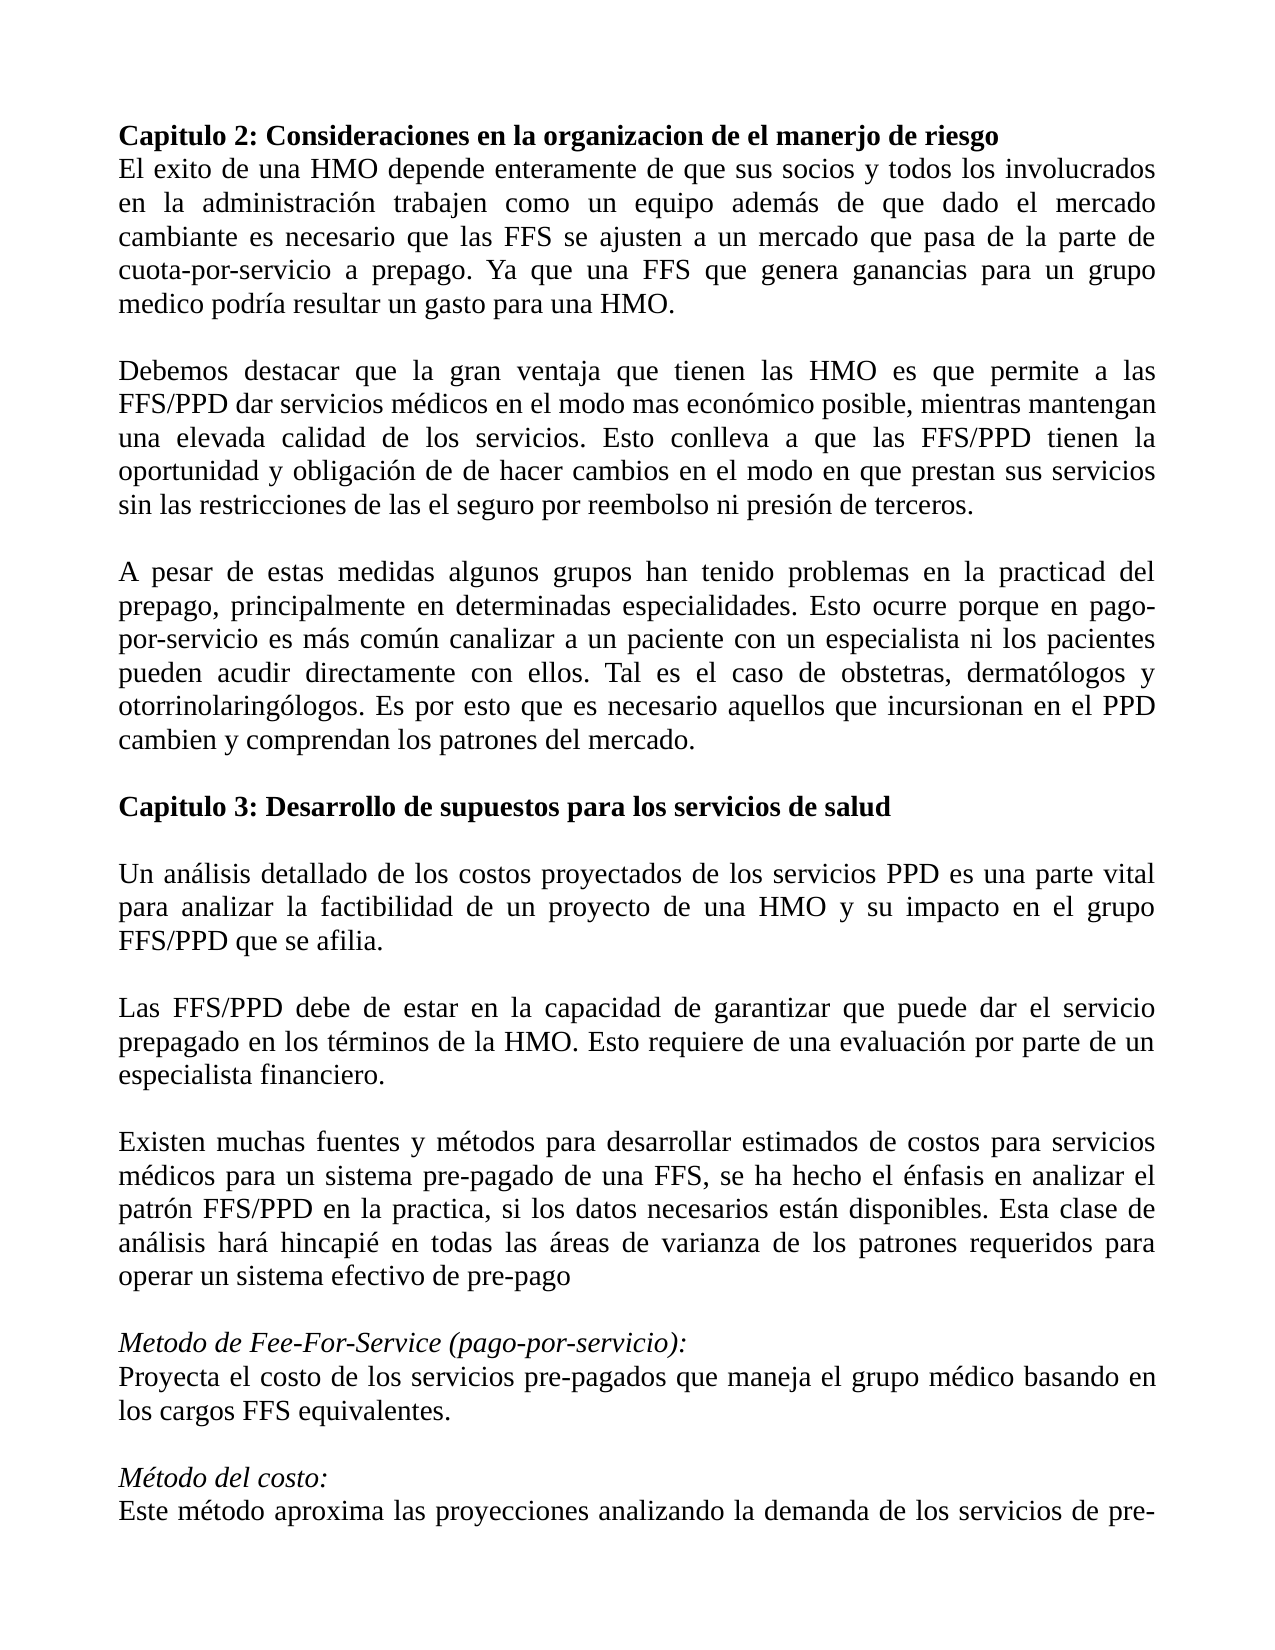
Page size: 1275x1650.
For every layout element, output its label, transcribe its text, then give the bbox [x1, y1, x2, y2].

text El exito de una HMO depende enteramente de que sus socios y todos los involucrados en la administración trabajen como un equipo además de que dado el mercado cambiante es necesario que las FFS se ajusten a un mercado que pasa de la parte de cuota-por-servicio a prepago. Ya que una FFS que genera ganancias para un grupo medico podría resultar un gasto para una HMO. [118, 152, 1157, 319]
text Capitulo 2: Consideraciones en la organizacion de el manerjo de riesgo [118, 118, 1157, 152]
text Debemos destacar que la gran ventaja que tienen las HMO es que permite a las FFS/PPD dar servicios médicos en el modo mas económico posible, mientras mantengan una elevada calidad de los servicios. Esto conlleva a que las FFS/PPD tienen la oportunidad y obligación de de hacer cambios en el modo en que prestan sus servicios sin las restricciones de las el seguro por reembolso ni presión de terceros. [118, 353, 1157, 521]
text Las FFS/PPD debe de estar en la capacidad de garantizar que puede dar el servicio prepagado en los términos de la HMO. Esto requiere de una evaluación por parte de un especialista financiero. [118, 990, 1157, 1091]
text Metodo de Fee-For-Service (pago-por-servicio): [118, 1326, 1157, 1359]
text A pesar de estas medidas algunos grupos han tenido problemas en la practicad del prepago, principalmente en determinadas especialidades. Esto ocurre porque en pago-por-servicio es más común canalizar a un paciente con un especialista ni los pacientes pueden acudir directamente con ellos. Tal es el caso de obstetras, dermatólogos y otorrinolaringólogos. Es por esto que es necesario aquellos que incursionan en el PPD cambien y comprendan los patrones del mercado. [118, 554, 1157, 755]
text Proyecta el costo de los servicios pre-pagados que maneja el grupo médico basando en los cargos FFS equivalentes. [118, 1359, 1157, 1426]
text Existen muchas fuentes y métodos para desarrollar estimados de costos para servicios médicos para un sistema pre-pagado de una FFS, se ha hecho el énfasis en analizar el patrón FFS/PPD en la practica, si los datos necesarios están disponibles. Esta clase de análisis hará hincapié en todas las áreas de varianza de los patrones requeridos para operar un sistema efectivo de pre-pago [118, 1124, 1157, 1292]
text Un análisis detallado de los costos proyectados de los servicios PPD es una parte vital para analizar la factibilidad de un proyecto de una HMO y su impacto en el grupo FFS/PPD que se afilia. [118, 856, 1157, 957]
text Método del costo: [118, 1460, 1157, 1493]
text Capitulo 3: Desarrollo de supuestos para los servicios de salud [118, 789, 1157, 822]
text Este método aproxima las proyecciones analizando la demanda de los servicios de pre- [118, 1493, 1157, 1527]
